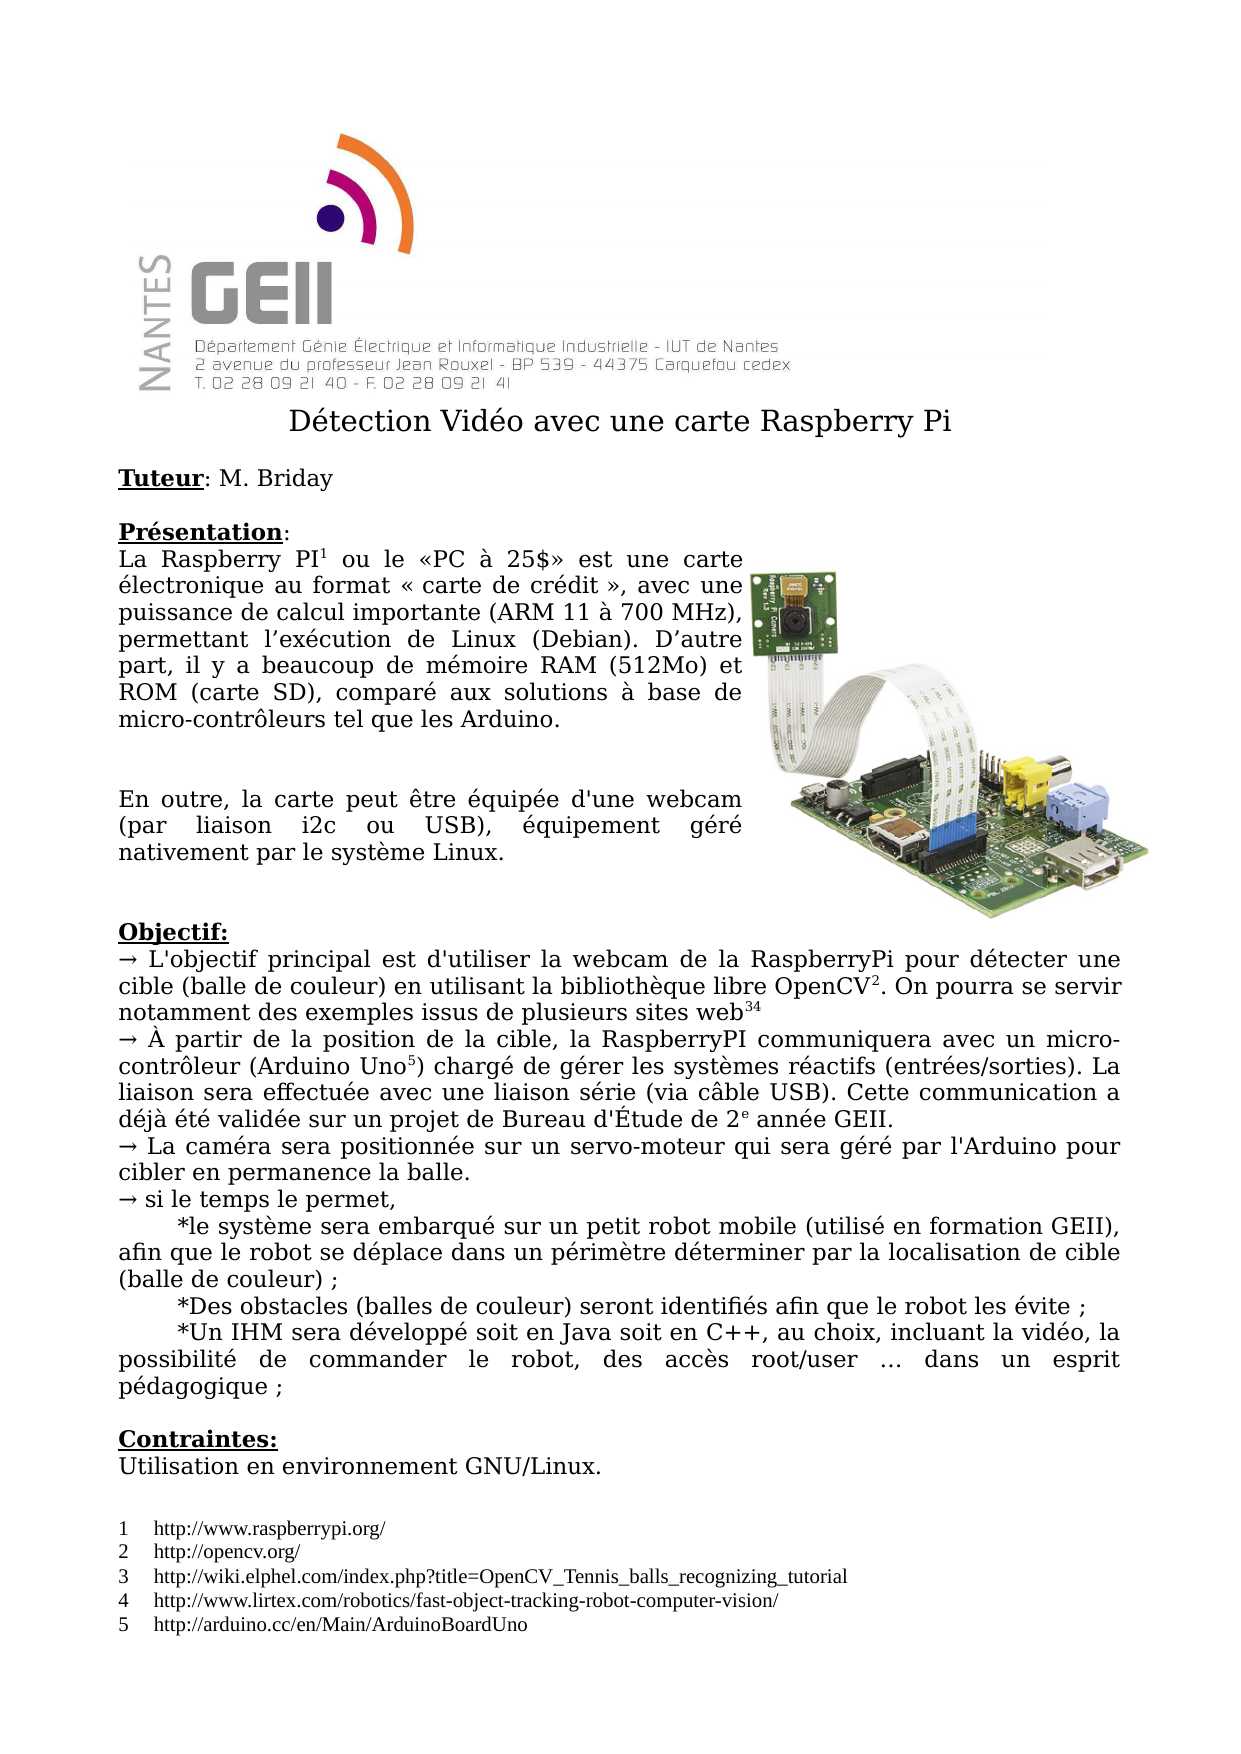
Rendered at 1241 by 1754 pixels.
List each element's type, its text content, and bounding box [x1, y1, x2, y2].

text Présentation: [118, 519, 1122, 546]
text Objectif: [118, 919, 1122, 946]
text http://www.lirtex.com/robotics/fast-object-tracking-robot-computer-vision/ [118, 1588, 1122, 1612]
text http://www.raspberrypi.org/ [118, 1515, 1122, 1539]
picture [743, 566, 1152, 921]
text *Des obstacles (balles de couleur) seront identifiés afin que le robot les évite ; [118, 1293, 1122, 1319]
text Tuteur: M. Briday [118, 465, 1122, 492]
text → si le temps le permet, [118, 1186, 1122, 1213]
text Utilisation en environnement GNU/Linux. [118, 1453, 1122, 1480]
text http://opencv.org/ [118, 1539, 1122, 1563]
text Détection Vidéo avec une carte Raspberry Pi [118, 405, 1122, 439]
text → La caméra sera positionnée sur un servo-moteur qui sera géré par l'Arduino pour cibler en permanence la balle. [118, 1133, 1122, 1186]
text → L'objectif principal est d'utiliser la webcam de la RaspberryPi pour détecter une cible (balle de couleur) en utilisant la bibliothèque libre OpenCV. On pourra se servir notamment des exemples issus de plusieurs sites web [118, 946, 1122, 1026]
text En outre, la carte peut être équipée d'une webcam (par liaison i2c ou USB), équipement géré nativement par le système Linux. [118, 786, 743, 866]
text Contraintes: [118, 1426, 1122, 1453]
text *Un IHM sera développé soit en Java soit en C++, au choix, incluant la vidéo, la possibilité de commander le robot, des accès root/user … dans un esprit pédagogique ; [118, 1319, 1122, 1399]
text http://wiki.elphel.com/index.php?title=OpenCV_Tennis_balls_recognizing_tutorial [118, 1563, 1122, 1588]
text *le système sera embarqué sur un petit robot mobile (utilisé en formation GEII), afin que le robot se déplace dans un périmètre déterminer par la localisation de cible (balle de couleur) ; [118, 1213, 1122, 1293]
text http://arduino.cc/en/Main/ArduinoBoardUno [118, 1612, 1122, 1636]
text → À partir de la position de la cible, la RaspberryPI communiquera avec un micro-contrôleur (Arduino Uno) chargé de gérer les systèmes réactifs (entrées/sorties). La liaison sera effectuée avec une liaison série (via câble USB). Cette communication a déjà été validée sur un projet de Bureau d'Étude de 2e année GEII. [118, 1026, 1122, 1133]
text La Raspberry PI ou le «PC à 25$» est une carte électronique au format « carte de crédit », avec une puissance de calcul importante (ARM 11 à 700 MHz), permettant l’exécution de Linux (Debian). D’autre part, il y a beaucoup de mémoire RAM (512Mo) et ROM (carte SD), comparé aux solutions à base de micro-contrôleurs tel que les Arduino. [118, 546, 1122, 733]
